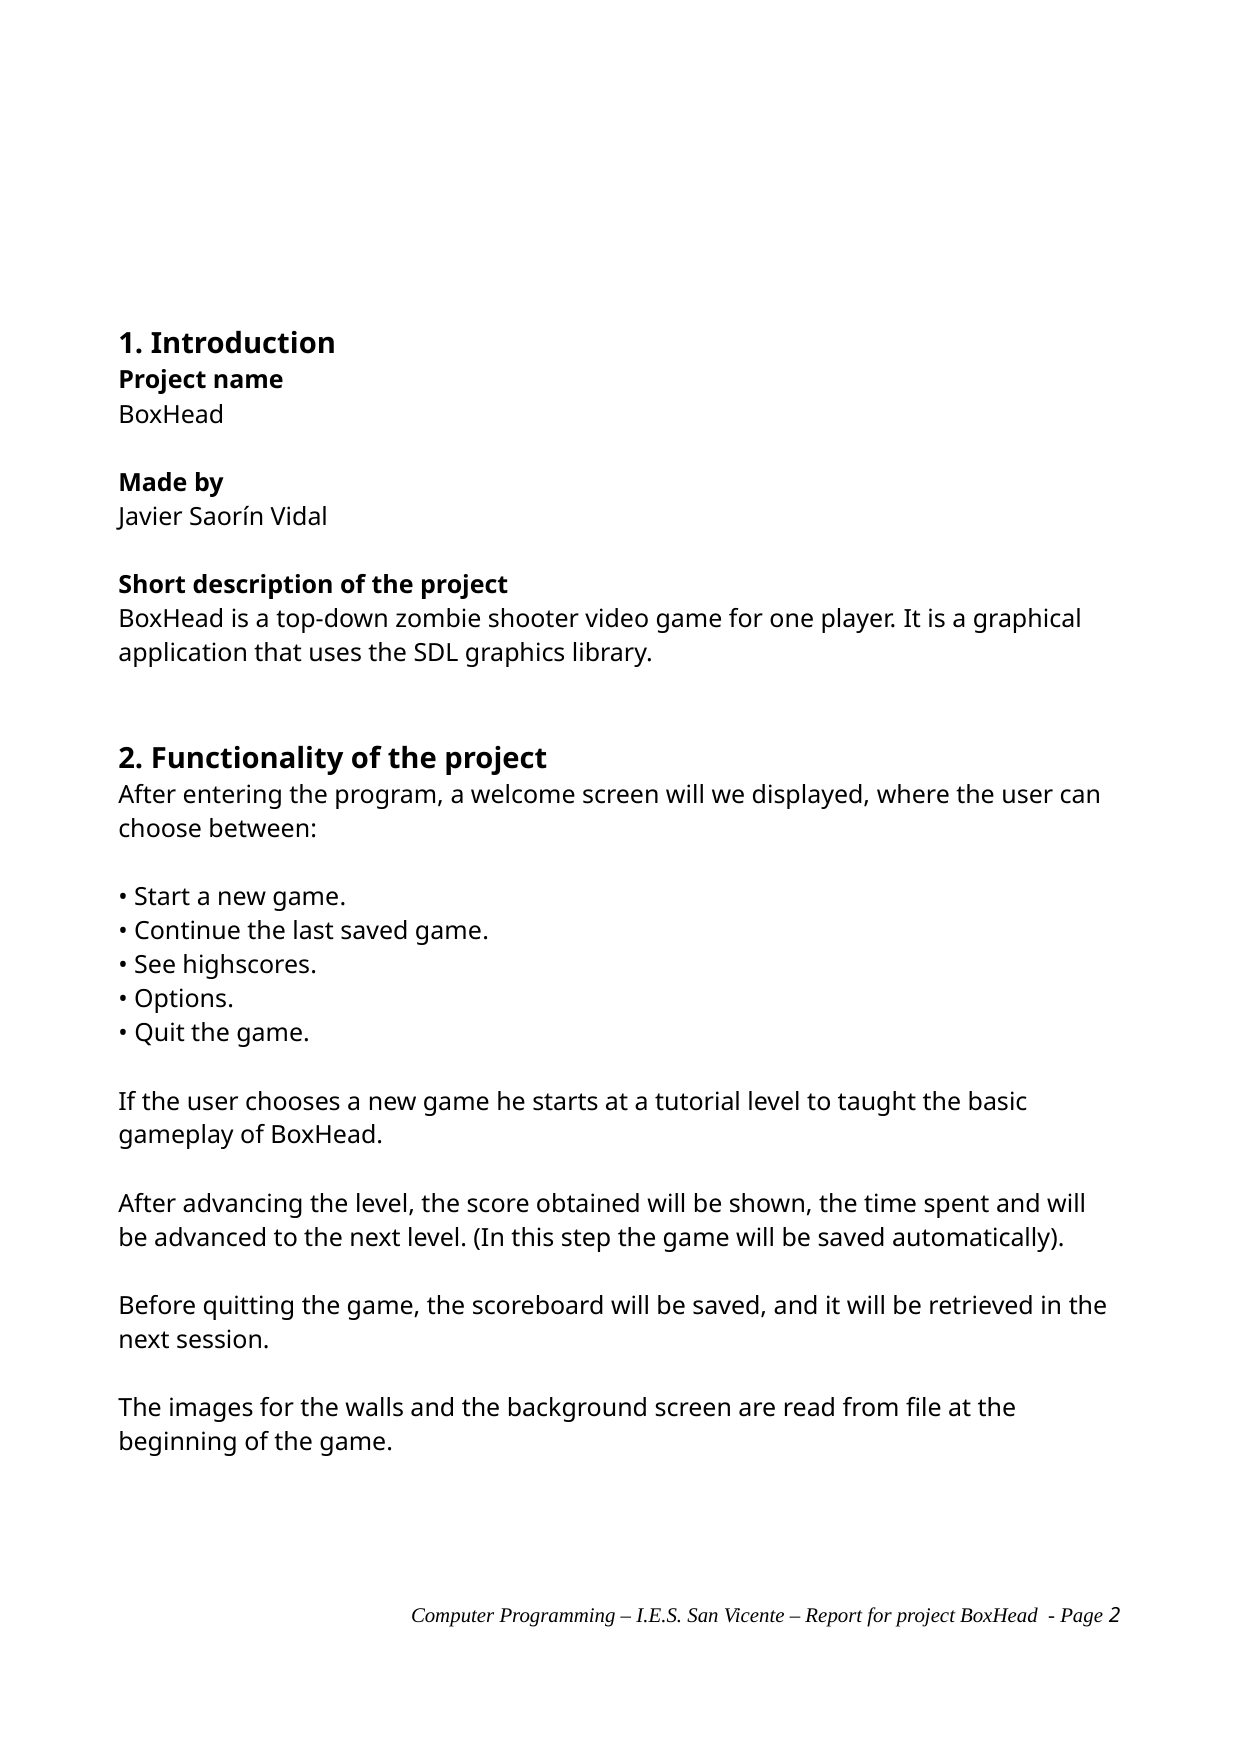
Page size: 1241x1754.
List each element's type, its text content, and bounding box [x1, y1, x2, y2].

text • Options. [118, 981, 1122, 1015]
text • Start a new game. [118, 879, 1122, 913]
text Javier Saorín Vidal [118, 498, 1122, 532]
text After entering the program, a welcome screen will we displayed, where the user can choose between: [118, 777, 1122, 845]
subtitle 1. Introduction [118, 322, 1122, 362]
text BoxHead [118, 396, 1122, 430]
text Before quitting the game, the scoreboard will be saved, and it will be retrieved in the next session. [118, 1287, 1122, 1356]
subtitle 2. Functionality of the project [118, 737, 1122, 777]
text Project name [118, 362, 1122, 396]
text If the user chooses a new game he starts at a tutorial level to taught the basic gameplay of BoxHead. [118, 1083, 1122, 1151]
text • Continue the last saved game. [118, 913, 1122, 947]
text Made by [118, 464, 1122, 498]
text Short description of the project [118, 567, 1122, 601]
text After advancing the level, the score obtained will be shown, the time spent and will be advanced to the next level. (In this step the game will be saved automatically). [118, 1185, 1122, 1253]
text • See highscores. [118, 947, 1122, 981]
text The images for the walls and the background screen are read from file at the beginning of the game. [118, 1390, 1122, 1458]
text BoxHead is a top-down zombie shooter video game for one player. It is a graphical application that uses the SDL graphics library. [118, 601, 1122, 669]
text • Quit the game. [118, 1015, 1122, 1049]
